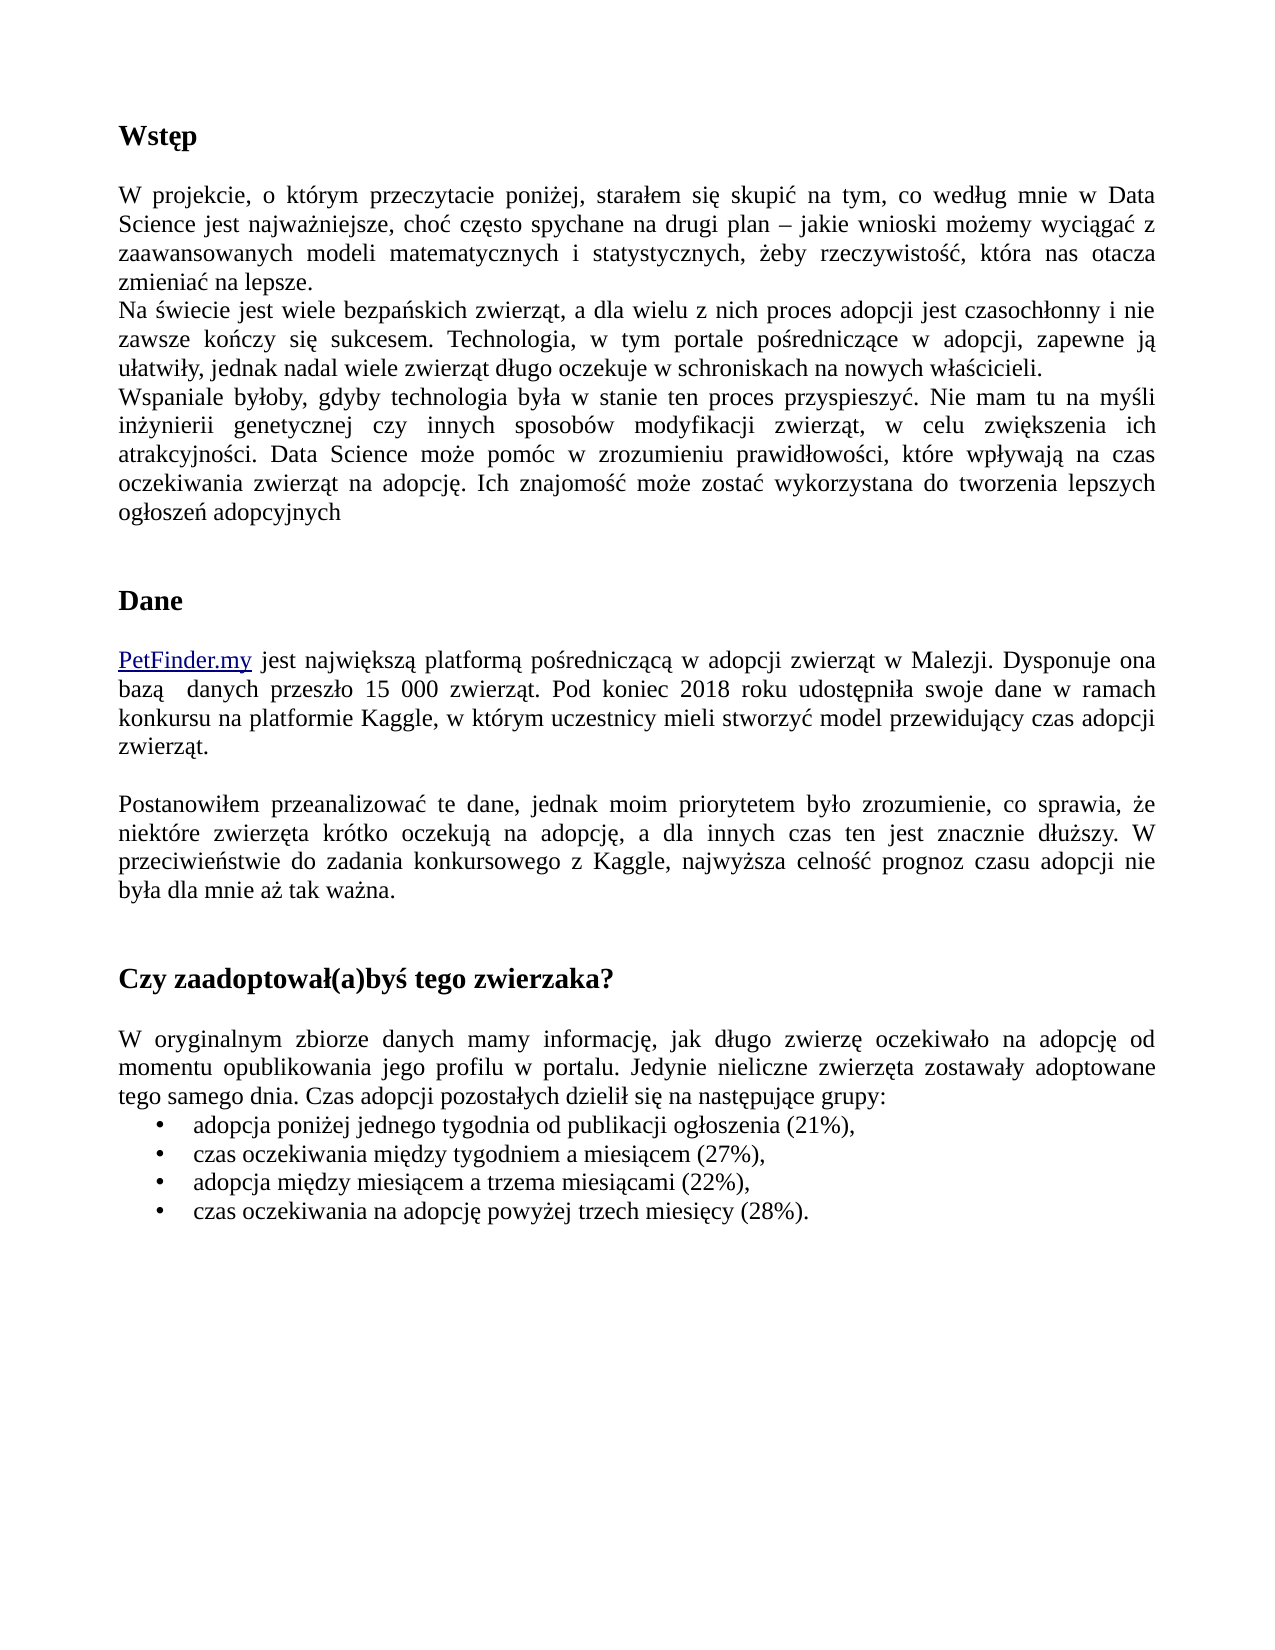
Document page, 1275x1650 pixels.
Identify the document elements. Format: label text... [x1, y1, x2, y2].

text Czy zaadoptował(a)byś tego zwierzaka? [118, 961, 1157, 995]
list czas oczekiwania między tygodniem a miesiącem (27%), [156, 1139, 1157, 1167]
text W oryginalnym zbiorze danych mamy informację, jak długo zwierzę oczekiwało na adopcję od momentu opublikowania jego profilu w portalu. Jedynie nieliczne zwierzęta zostawały adoptowane tego samego dnia. Czas adopcji pozostałych dzielił się na następujące grupy: [118, 1024, 1157, 1110]
list adopcja między miesiącem a trzema miesiącami (22%), [156, 1167, 1157, 1196]
text PetFinder.my jest największą platformą pośredniczącą w adopcji zwierząt w Malezji. Dysponuje ona bazą danych przeszło 15 000 zwierząt. Pod koniec 2018 roku udostępniła swoje dane w ramach konkursu na platformie Kaggle, w którym uczestnicy mieli stworzyć model przewidujący czas adopcji zwierząt. [118, 645, 1157, 760]
text W projekcie, o którym przeczytacie poniżej, starałem się skupić na tym, co według mnie w Data Science jest najważniejsze, choć często spychane na drugi plan – jakie wnioski możemy wyciągać z zaawansowanych modeli matematycznych i statystycznych, żeby rzeczywistość, która nas otacza zmieniać na lepsze. [118, 180, 1157, 295]
text Wspaniale byłoby, gdyby technologia była w stanie ten proces przyspieszyć. Nie mam tu na myśli inżynierii genetycznej czy innych sposobów modyfikacji zwierząt, w celu zwiększenia ich atrakcyjności. Data Science może pomóc w zrozumieniu prawidłowości, które wpływają na czas oczekiwania zwierząt na adopcję. Ich znajomość może zostać wykorzystana do tworzenia lepszych ogłoszeń adopcyjnych [118, 382, 1157, 525]
list adopcja poniżej jednego tygodnia od publikacji ogłoszenia (21%), [156, 1110, 1157, 1139]
text Dane [118, 583, 1157, 616]
list czas oczekiwania na adopcję powyżej trzech miesięcy (28%). [156, 1196, 1157, 1225]
text Postanowiłem przeanalizować te dane, jednak moim priorytetem było zrozumienie, co sprawia, że niektóre zwierzęta krótko oczekują na adopcję, a dla innych czas ten jest znacznie dłuższy. W przeciwieństwie do zadania konkursowego z Kaggle, najwyższa celność prognoz czasu adopcji nie była dla mnie aż tak ważna. [118, 789, 1157, 904]
text Wstęp [118, 118, 1157, 152]
text Na świecie jest wiele bezpańskich zwierząt, a dla wielu z nich proces adopcji jest czasochłonny i nie zawsze kończy się sukcesem. Technologia, w tym portale pośredniczące w adopcji, zapewne ją ułatwiły, jednak nadal wiele zwierząt długo oczekuje w schroniskach na nowych właścicieli. [118, 295, 1157, 382]
